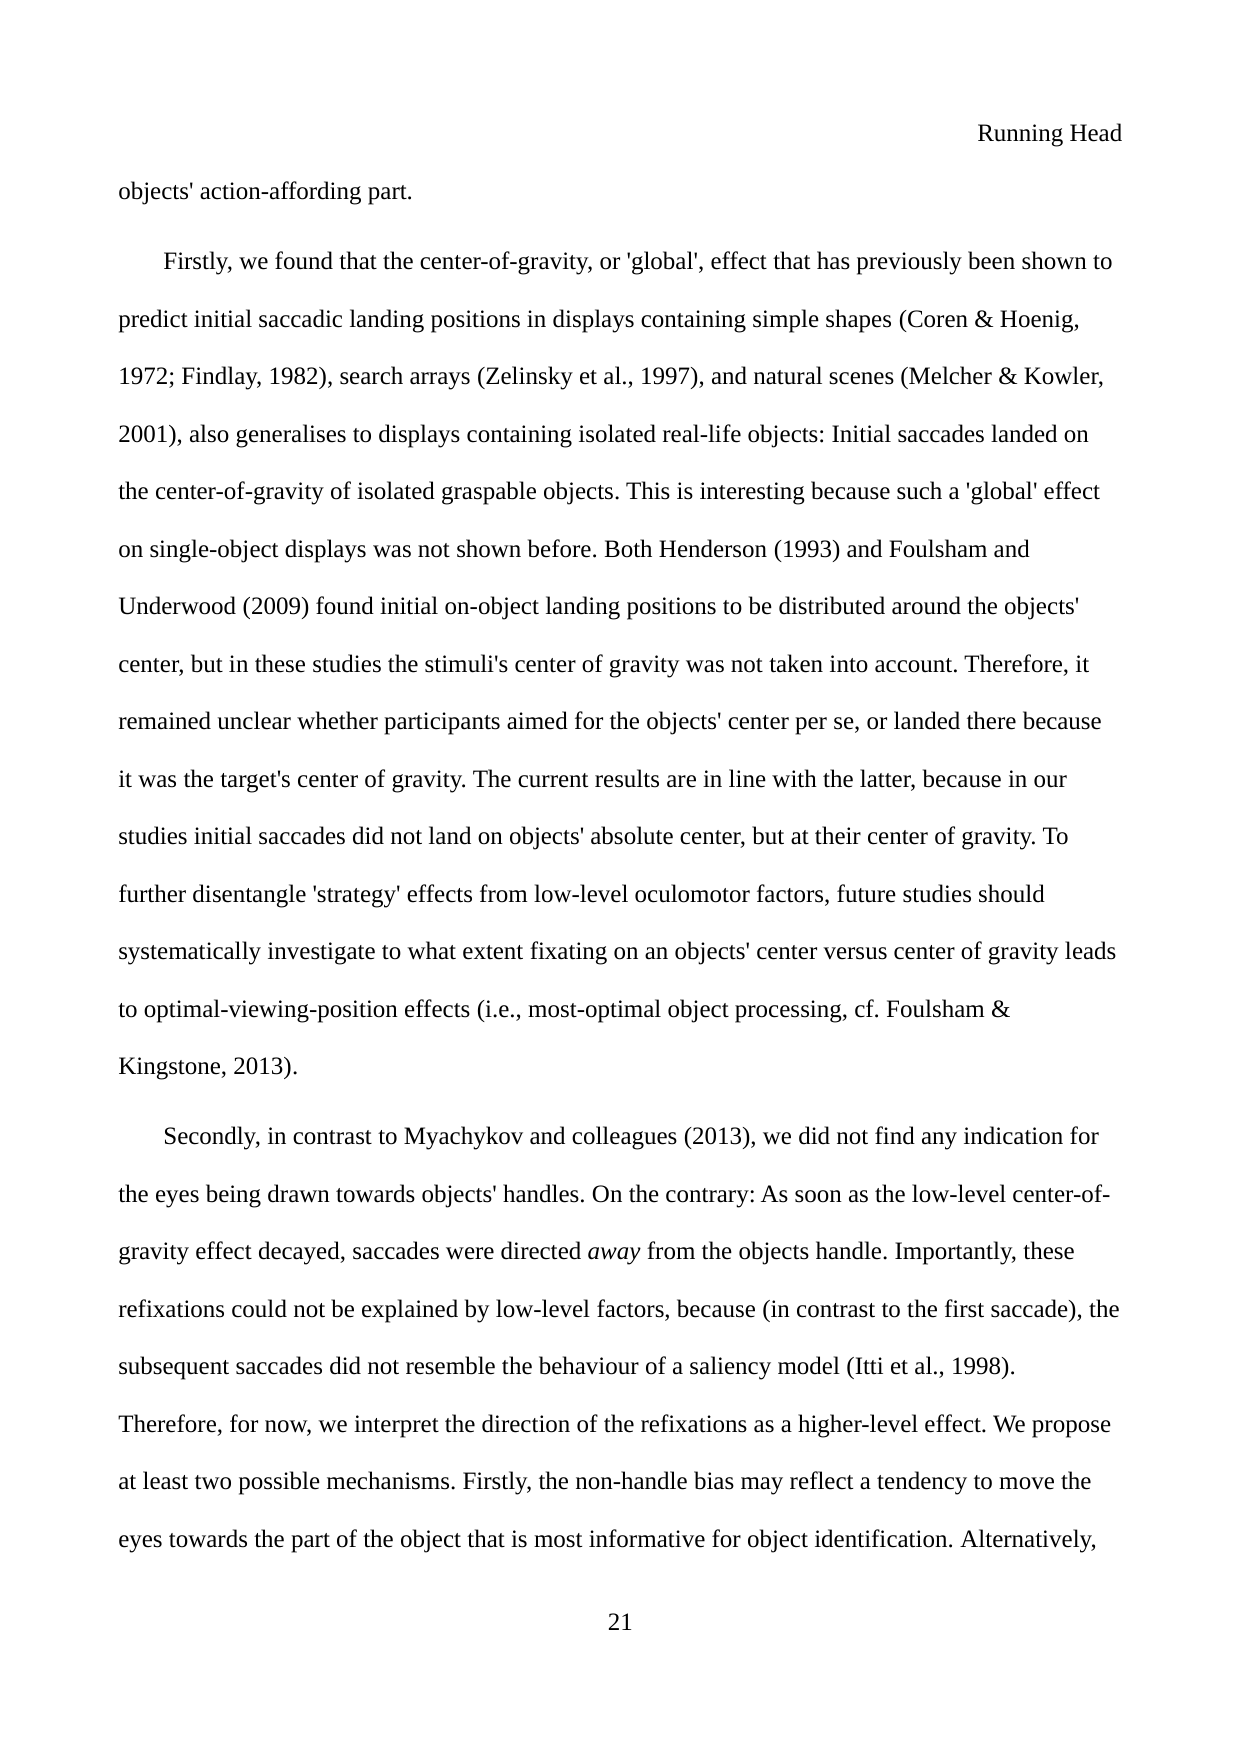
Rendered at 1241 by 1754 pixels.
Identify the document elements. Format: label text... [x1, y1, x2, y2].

text Secondly, in contrast to Myachykov and colleagues (2013), we did not find any indication for the eyes being drawn towards objects' handles. On the contrary: As soon as the low-level center-of-gravity effect decayed, saccades were directed away from the objects handle. Importantly, these refixations could not be explained by low-level factors, because (in contrast to the first saccade), the subsequent saccades did not resemble the behaviour of a saliency model (Itti et al., 1998). Therefore, for now, we interpret the direction of the refixations as a higher-level effect. We propose at least two possible mechanisms. Firstly, the non-handle bias may reflect a tendency to move the eyes towards the part of the object that is most informative for object identification. Alternatively, [118, 1121, 1122, 1553]
text objects' action-affording part. [118, 176, 1122, 205]
text Firstly, we found that the center-of-gravity, or 'global', effect that has previously been shown to predict initial saccadic landing positions in displays containing simple shapes (Coren & Hoenig, 1972; Findlay, 1982), search arrays (Zelinsky et al., 1997), and natural scenes (Melcher & Kowler, 2001), also generalises to displays containing isolated real-life objects: Initial saccades landed on the center-of-gravity of isolated graspable objects. This is interesting because such a 'global' effect on single-object displays was not shown before. Both Henderson (1993) and Foulsham and Underwood (2009) found initial on-object landing positions to be distributed around the objects' center, but in these studies the stimuli's center of gravity was not taken into account. Therefore, it remained unclear whether participants aimed for the objects' center per se, or landed there because it was the target's center of gravity. The current results are in line with the latter, because in our studies initial saccades did not land on objects' absolute center, but at their center of gravity. To further disentangle 'strategy' effects from low-level oculomotor factors, future studies should systematically investigate to what extent fixating on an objects' center versus center of gravity leads to optimal-viewing-position effects (i.e., most-optimal object processing, cf. Foulsham & Kingstone, 2013). [118, 246, 1122, 1080]
